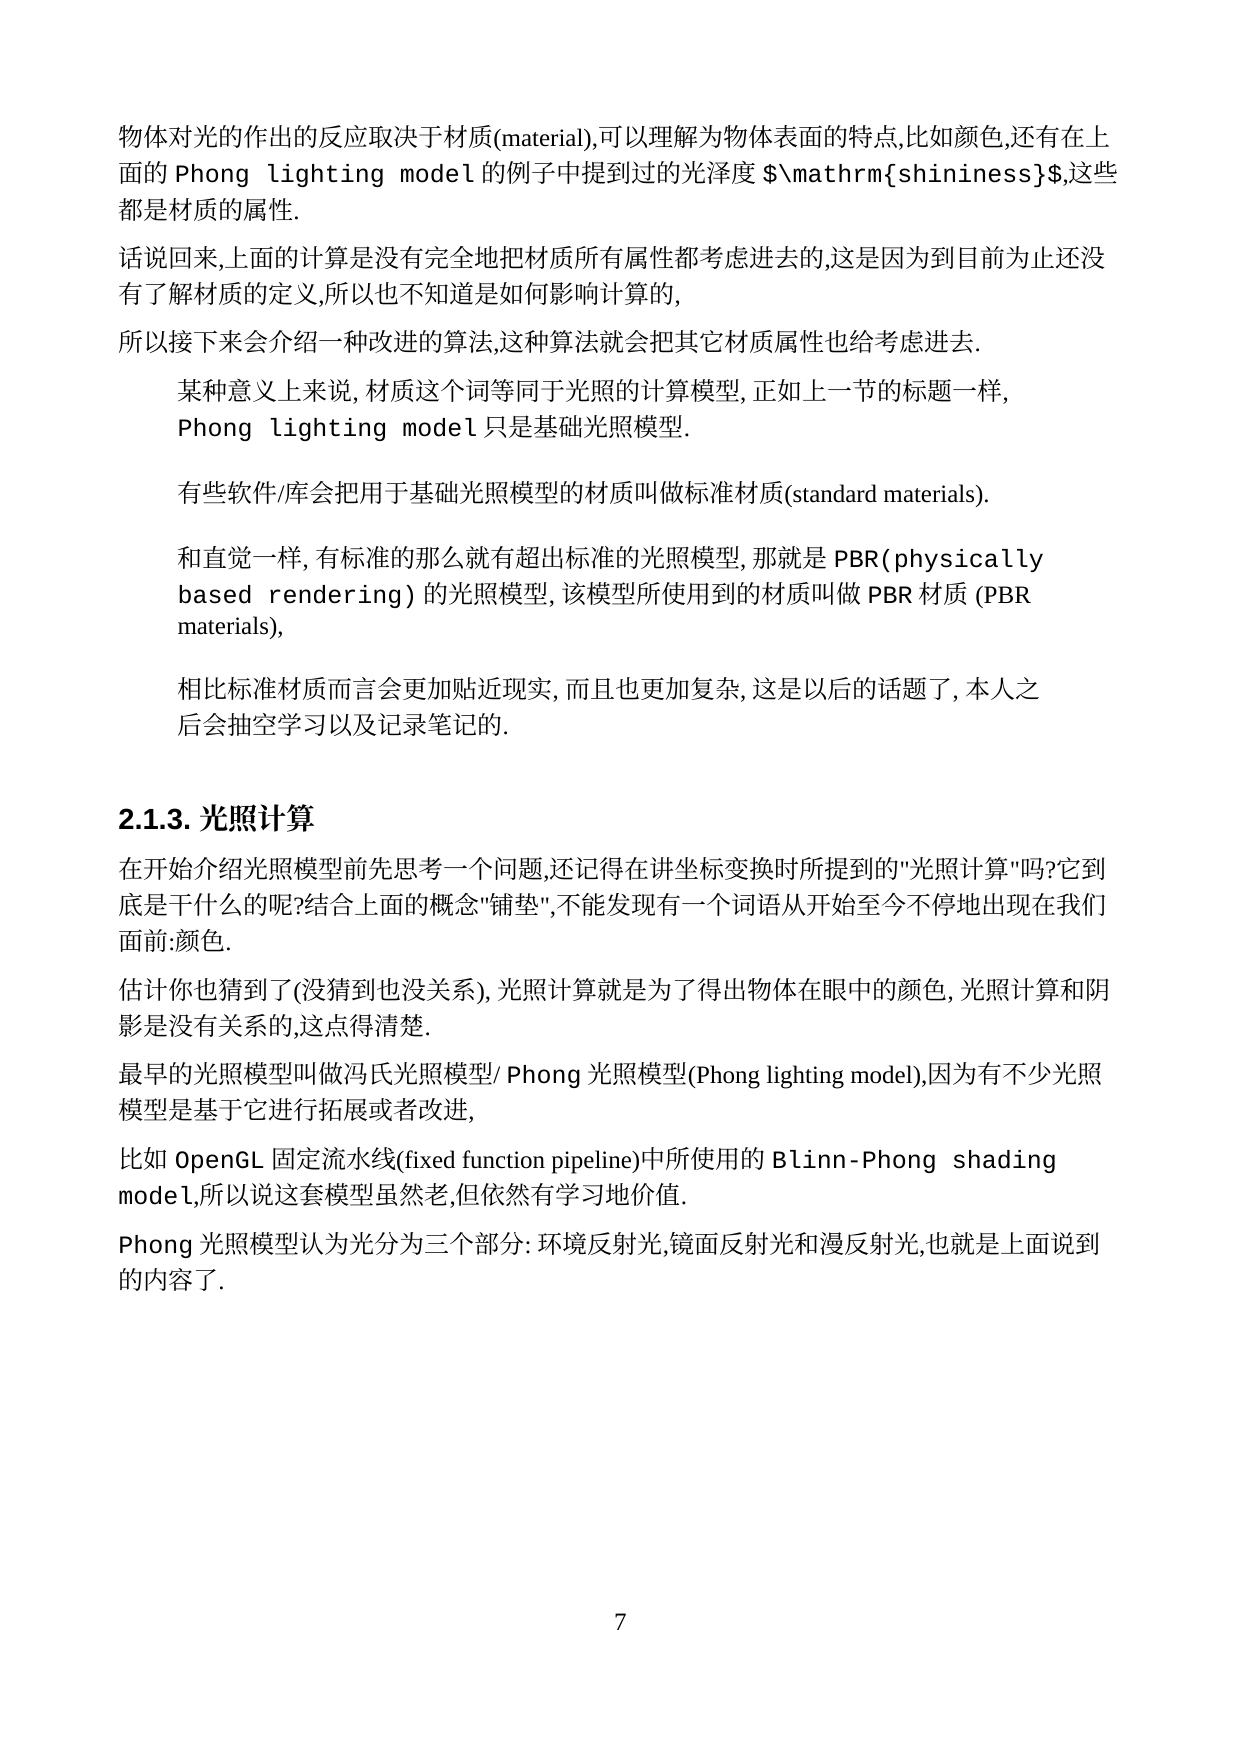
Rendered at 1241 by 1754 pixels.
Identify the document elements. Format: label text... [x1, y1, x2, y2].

text Phong 光照模型认为光分为三个部分: 环境反射光,镜面反射光和漫反射光,也就是上面说到的内容了. [118, 1224, 1122, 1297]
text 比如 OpenGL 固定流水线(fixed function pipeline)中所使用的 Blinn-Phong shading model,所以说这套模型虽然老,但依然有学习地价值. [118, 1139, 1122, 1212]
text 最早的光照模型叫做冯氏光照模型/ Phong 光照模型(Phong lighting model),因为有不少光照模型是基于它进行拓展或者改进, [118, 1055, 1122, 1127]
text 相比标准材质而言会更加贴近现实, 而且也更加复杂, 这是以后的话题了, 本人之后会抽空学习以及记录笔记的. [177, 669, 1063, 741]
text 有些软件/库会把用于基础光照模型的材质叫做标准材质(standard materials). [177, 473, 1063, 509]
text 所以接下来会介绍一种改进的算法,这种算法就会把其它材质属性也给考虑进去. [118, 323, 1122, 359]
text 估计你也猜到了(没猜到也没关系), 光照计算就是为了得出物体在眼中的颜色, 光照计算和阴影是没有关系的,这点得清楚. [118, 970, 1122, 1042]
text 物体对光的作出的反应取决于材质(material),可以理解为物体表面的特点,比如颜色,还有在上面的 Phong lighting model 的例子中提到过的光泽度 $\mathrm{shininess}$,这些都是材质的属性. [118, 118, 1122, 226]
text 在开始介绍光照模型前先思考一个问题,还记得在讲坐标变换时所提到的"光照计算"吗?它到底是干什么的呢?结合上面的概念"铺垫",不能发现有一个词语从开始至今不停地出现在我们面前:颜色. [118, 850, 1122, 958]
subtitle 光照计算 [118, 796, 1122, 838]
text 某种意义上来说, 材质这个词等同于光照的计算模型, 正如上一节的标题一样, Phong lighting model 只是基础光照模型. [177, 372, 1063, 444]
text 话说回来,上面的计算是没有完全地把材质所有属性都考虑进去的,这是因为到目前为止还没有了解材质的定义,所以也不知道是如何影响计算的, [118, 239, 1122, 311]
text 和直觉一样, 有标准的那么就有超出标准的光照模型, 那就是 PBR(physically based rendering) 的光照模型, 该模型所使用到的材质叫做 PBR 材质 (PBR materials), [177, 539, 1063, 640]
